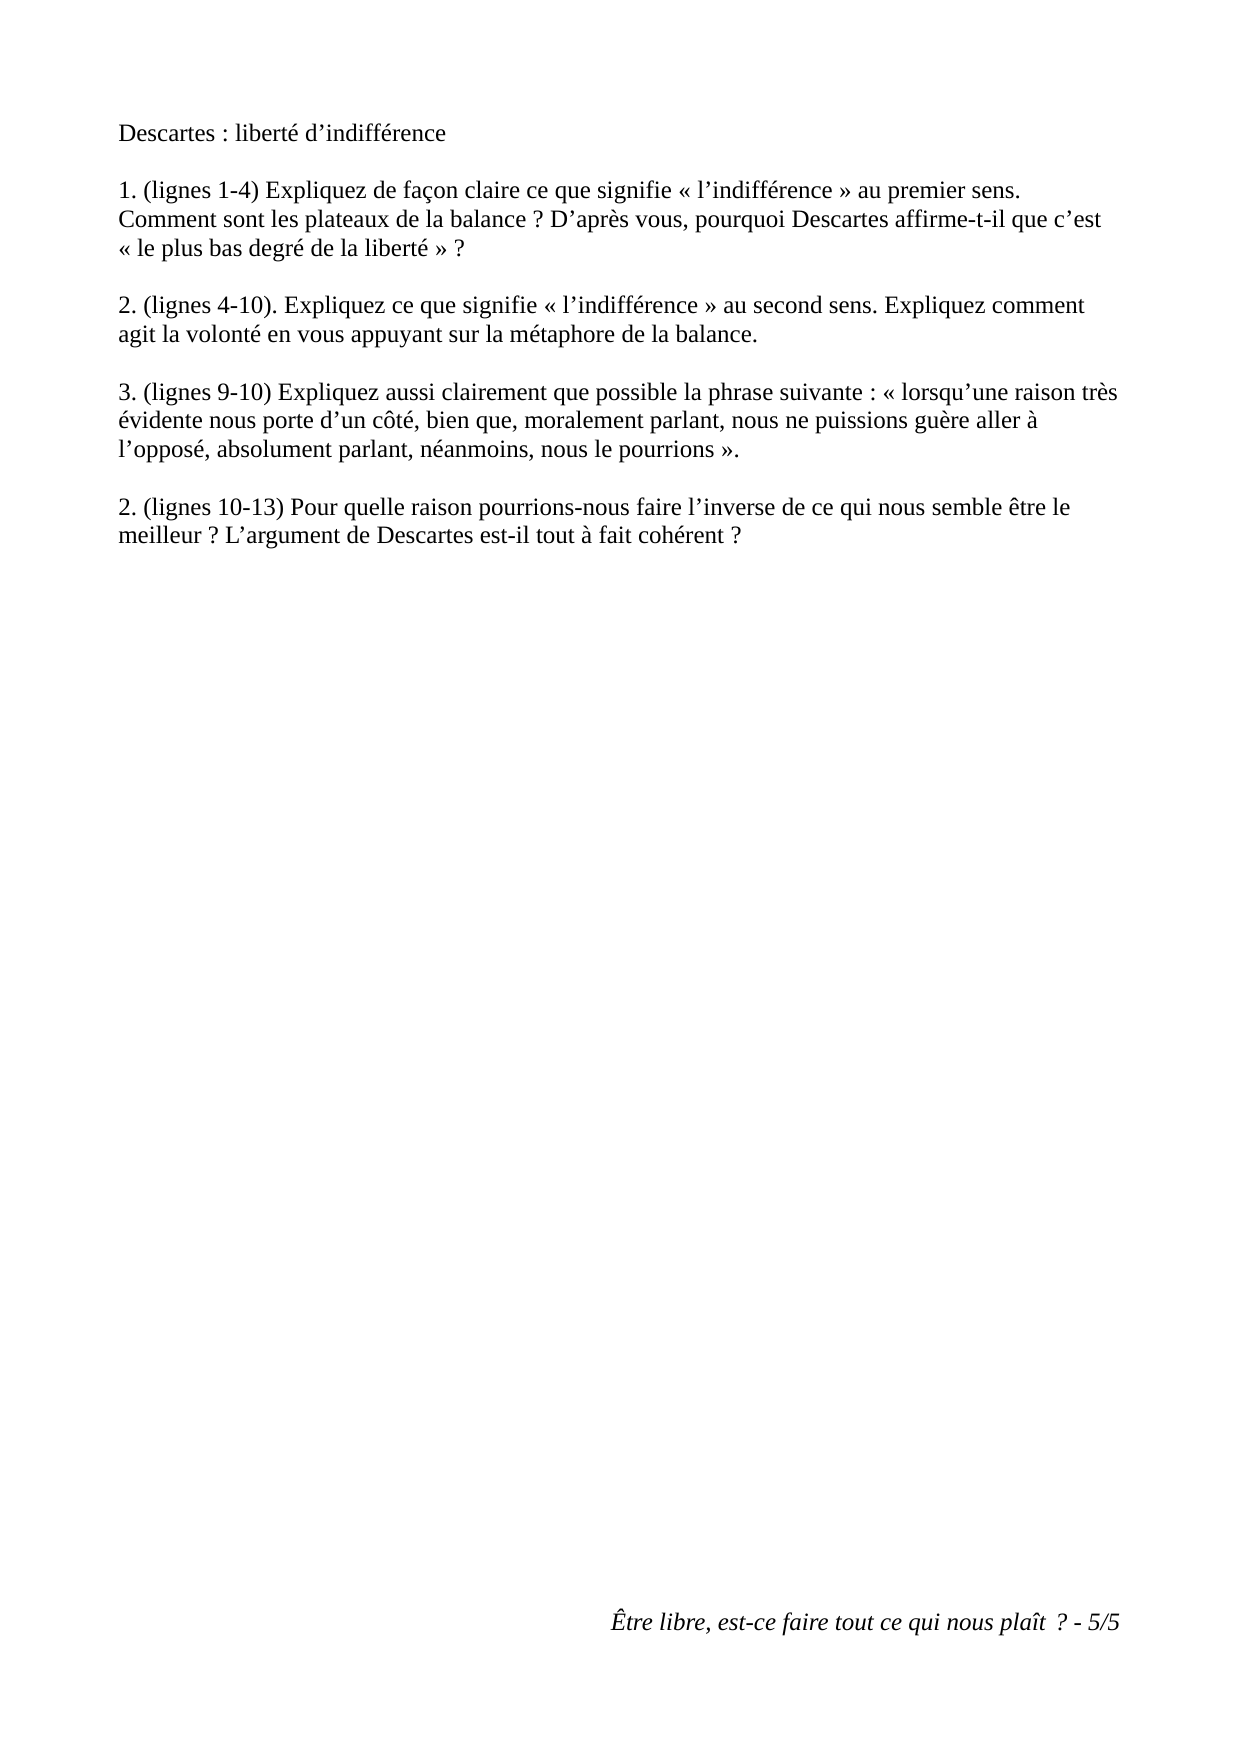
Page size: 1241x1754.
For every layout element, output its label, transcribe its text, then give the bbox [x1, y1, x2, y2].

text 2. (lignes 4-10). Expliquez ce que signifie « l’indifférence » au second sens. Expliquez comment agit la volonté en vous appuyant sur la métaphore de la balance. [118, 291, 1122, 348]
text Descartes : liberté d’indifférence [118, 118, 1122, 147]
text 3. (lignes 9-10) Expliquez aussi clairement que possible la phrase suivante : « lorsqu’une raison très évidente nous porte d’un côté, bien que, moralement parlant, nous ne puissions guère aller à l’opposé, absolument parlant, néanmoins, nous le pourrions ». [118, 377, 1122, 463]
text 2. (lignes 10-13) Pour quelle raison pourrions-nous faire l’inverse de ce qui nous semble être le meilleur ? L’argument de Descartes est-il tout à fait cohérent ? [118, 492, 1122, 549]
text 1. (lignes 1-4) Expliquez de façon claire ce que signifie « l’indifférence » au premier sens. Comment sont les plateaux de la balance ? D’après vous, pourquoi Descartes affirme-t-il que c’est « le plus bas degré de la liberté » ? [118, 176, 1122, 262]
